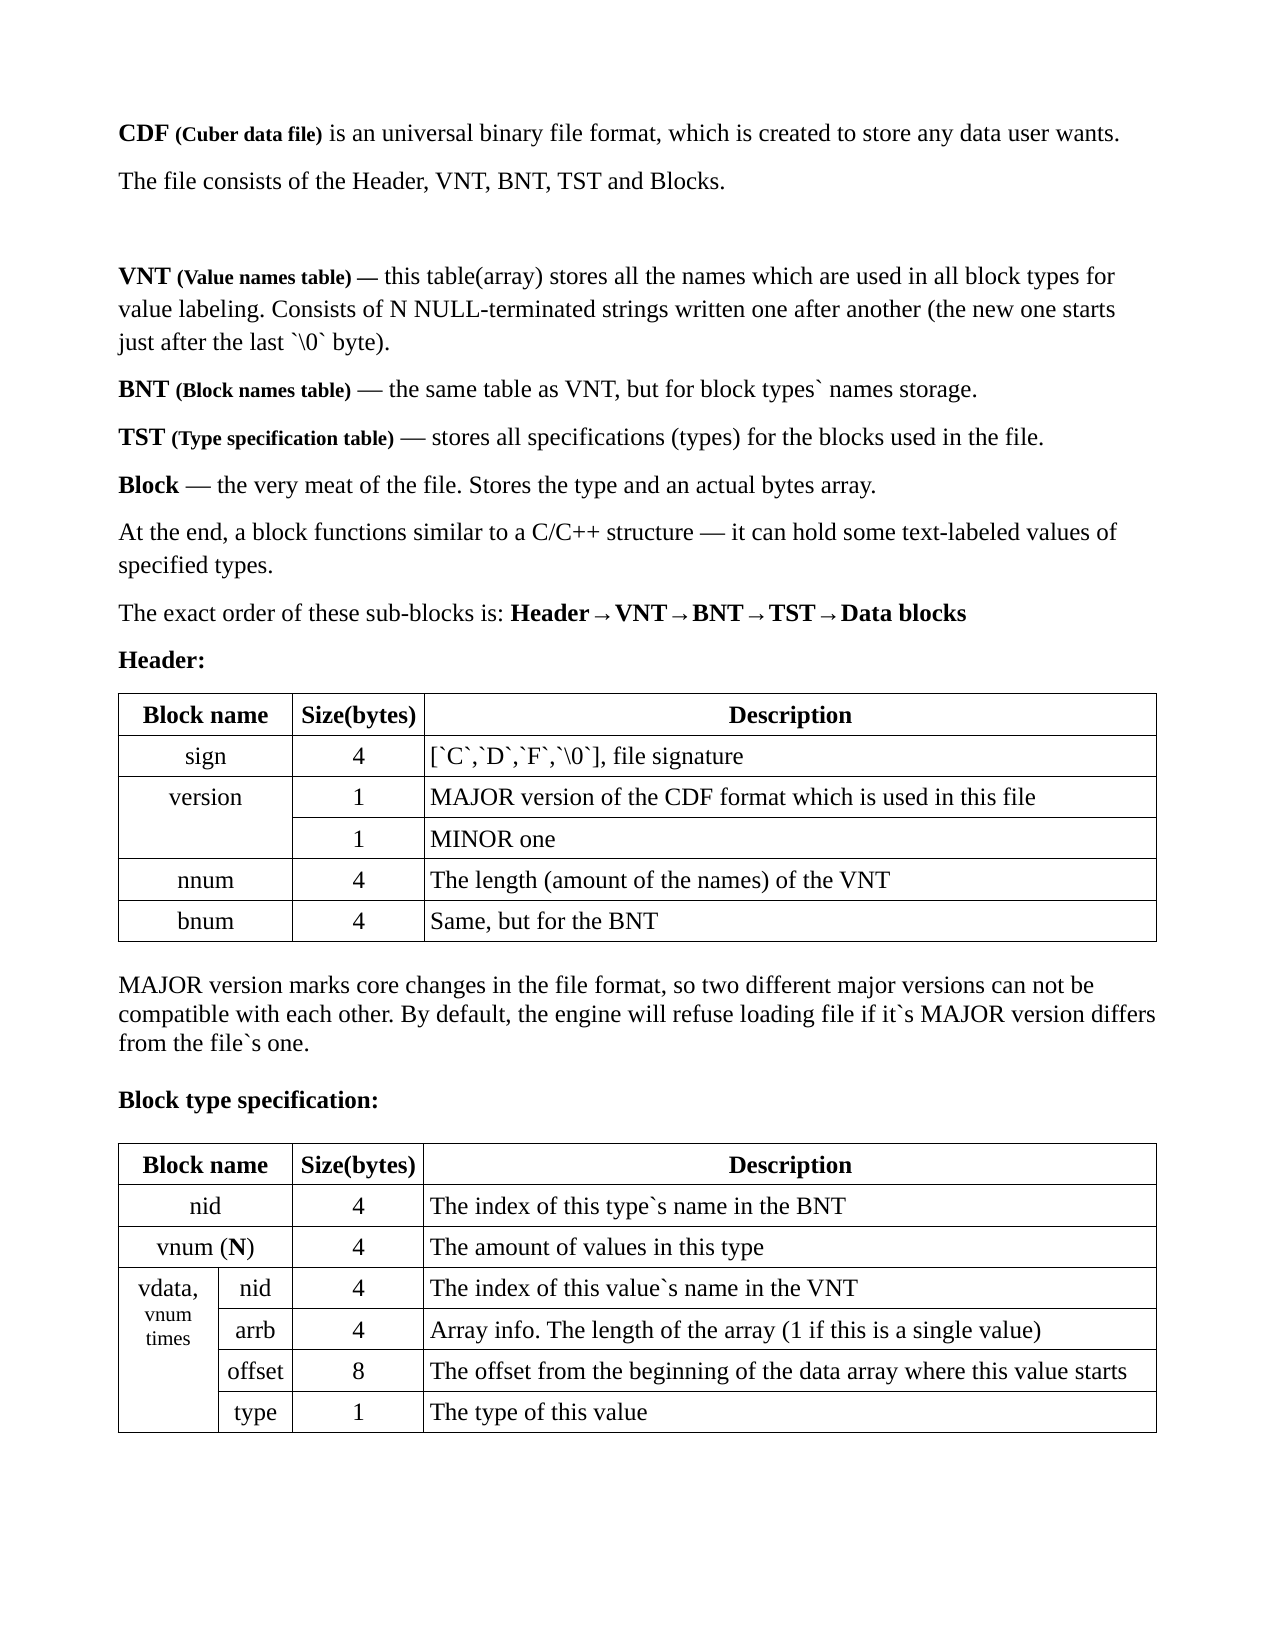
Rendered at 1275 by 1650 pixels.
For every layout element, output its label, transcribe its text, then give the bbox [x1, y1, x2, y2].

table_header Size(bytes) [293, 694, 424, 734]
table_cell sign [119, 736, 292, 776]
table_cell [`C`,`D`,`F`,`\0`], file signature [425, 736, 1156, 776]
table_cell MAJOR version of the CDF format which is used in this file [425, 777, 1156, 817]
table_header Block name [119, 1144, 292, 1184]
text Block — the very meat of the file. Stores the type and an actual bytes array. [118, 470, 1157, 498]
table_cell 4 [293, 859, 424, 899]
table_cell 4 [293, 901, 424, 941]
text TST (Type specification table) — stores all specifications (types) for the blocks used in the file. [118, 422, 1157, 451]
text Header: [118, 646, 1157, 674]
text CDF (Cuber data file) is an universal binary file format, which is created to store any data user wants. [118, 118, 1157, 147]
table_cell 4 [293, 1185, 423, 1226]
table_cell 4 [293, 1309, 423, 1349]
text BNT (Block names table) — the same table as VNT, but for block types` names storage. [118, 374, 1157, 403]
table_cell vdata, vnum times [119, 1268, 218, 1432]
table_cell type [219, 1392, 292, 1432]
table_cell nid [119, 1185, 292, 1226]
table_cell version [119, 777, 292, 858]
table_cell The amount of values in this type [424, 1227, 1156, 1267]
table_cell The type of this value [424, 1392, 1156, 1432]
table_cell Same, but for the BNT [425, 901, 1156, 941]
table_cell 1 [293, 1392, 423, 1432]
table_header Block name [119, 694, 292, 734]
table_cell nnum [119, 859, 292, 899]
table_cell arrb [219, 1309, 292, 1349]
text The exact order of these sub-blocks is: Header→VNT→BNT→TST→Data blocks [118, 598, 1157, 627]
table_cell bnum [119, 901, 292, 941]
table_cell 4 [293, 736, 424, 776]
table_cell offset [219, 1350, 292, 1391]
text At the end, a block functions similar to a C/C++ structure — it can hold some text-labeled values of specified types. [118, 517, 1157, 579]
table_cell MINOR one [425, 818, 1156, 858]
text The file consists of the Header, VNT, BNT, TST and Blocks. [118, 166, 1157, 194]
table_header Description [425, 694, 1156, 734]
table_header Size(bytes) [293, 1144, 423, 1184]
table_cell The index of this type`s name in the BNT [424, 1185, 1156, 1226]
table_cell The offset from the beginning of the data array where this value starts [424, 1350, 1156, 1391]
table_cell Array info. The length of the array (1 if this is a single value) [424, 1309, 1156, 1349]
table_cell 1 [293, 777, 424, 817]
table_cell 8 [293, 1350, 423, 1391]
table_cell nid [219, 1268, 292, 1308]
text VNT (Value names table) — this table(array) stores all the names which are used in all block types for value labeling. Consists of N NULL-terminated strings written one after another (the new one starts just after the last `\0` byte). [118, 261, 1157, 356]
table_cell 1 [293, 818, 424, 858]
text MAJOR version marks core changes in the file format, so two different major versions can not be compatible with each other. By default, the engine will refuse loading file if it`s MAJOR version differs from the file`s one. [118, 971, 1157, 1057]
table_cell 4 [293, 1268, 423, 1308]
table_cell 4 [293, 1227, 423, 1267]
table_header Description [424, 1144, 1156, 1184]
table_cell The length (amount of the names) of the VNT [425, 859, 1156, 899]
table_cell The index of this value`s name in the VNT [424, 1268, 1156, 1308]
text Block type specification: [118, 1086, 1157, 1114]
table_cell vnum (N) [119, 1227, 292, 1267]
